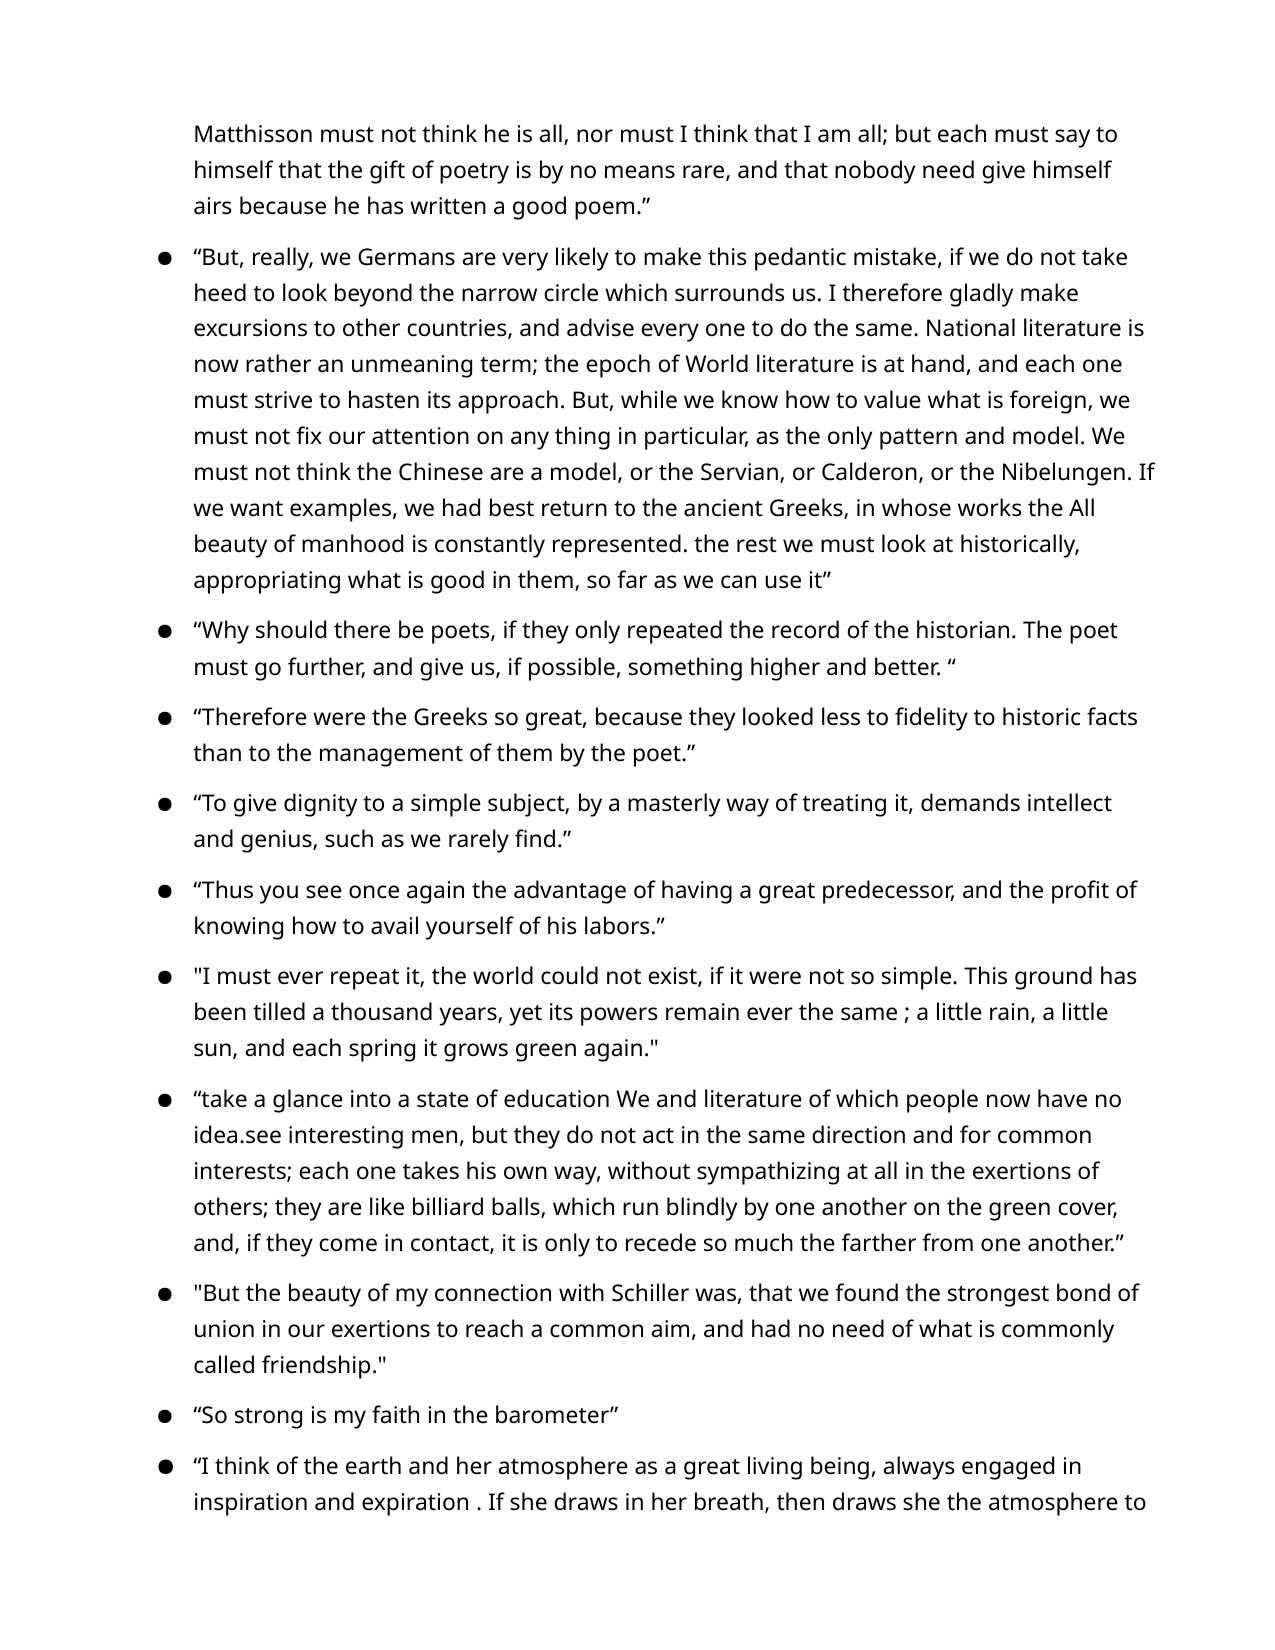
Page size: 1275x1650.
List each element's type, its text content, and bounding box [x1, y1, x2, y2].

list “To give dignity to a simple subject, by a masterly way of treating it, demands intellect and genius, such as we rarely find.” [156, 787, 1157, 854]
list “Why should there be poets, if they only repeated the record of the historian. The poet must go further, and give us, if possible, something higher and better. “ [156, 614, 1157, 682]
list “I think of the earth and her atmosphere as a great living being, always engaged in inspiration and expiration . If she draws in her breath, then draws she the atmosphere to [156, 1450, 1157, 1517]
list “take a glance into a state of education We and literature of which people now have no idea.see interesting men, but they do not act in the same direction and for common interests; each one takes his own way, without sympathizing at all in the exertions of others; they are like billiard balls, which run blindly by one another on the green cover, and, if they come in contact, it is only to recede so much the farther from one another.” [156, 1083, 1157, 1258]
list "But the beauty of my connection with Schiller was, that we found the strongest bond of union in our exertions to reach a common aim, and had no need of what is commonly called friendship." [156, 1277, 1157, 1380]
list "I must ever repeat it, the world could not exist, if it were not so simple. This ground has been tilled a thousand years, yet its powers remain ever the same ; a little rain, a little sun, and each spring it grows green again." [156, 960, 1157, 1063]
list “Thus you see once again the advantage of having a great predecessor, and the profit of knowing how to avail yourself of his labors.” [156, 874, 1157, 941]
list “But, really, we Germans are very likely to make this pedantic mistake, if we do not take heed to look beyond the narrow circle which surrounds us. I therefore gladly make excursions to other countries, and advise every one to do the same. National literature is now rather an unmeaning term; the epoch of World literature is at hand, and each one must strive to hasten its approach. But, while we know how to value what is foreign, we must not fix our attention on any thing in particular, as the only pattern and model. We must not think the Chinese are a model, or the Servian, or Calderon, or the Nibelungen. If we want examples, we had best return to the ancient Greeks, in whose works the All beauty of manhood is constantly represented. the rest we must look at historically, appropriating what is good in them, so far as we can use it” [156, 241, 1157, 595]
list Matthisson must not think he is all, nor must I think that I am all; but each must say to himself that the gift of poetry is by no means rare, and that nobody need give himself airs because he has written a good poem.” [156, 118, 1157, 221]
list “Therefore were the Greeks so great, because they looked less to fidelity to historic facts than to the management of them by the poet.” [156, 701, 1157, 768]
list “So strong is my faith in the barometer” [156, 1399, 1157, 1431]
